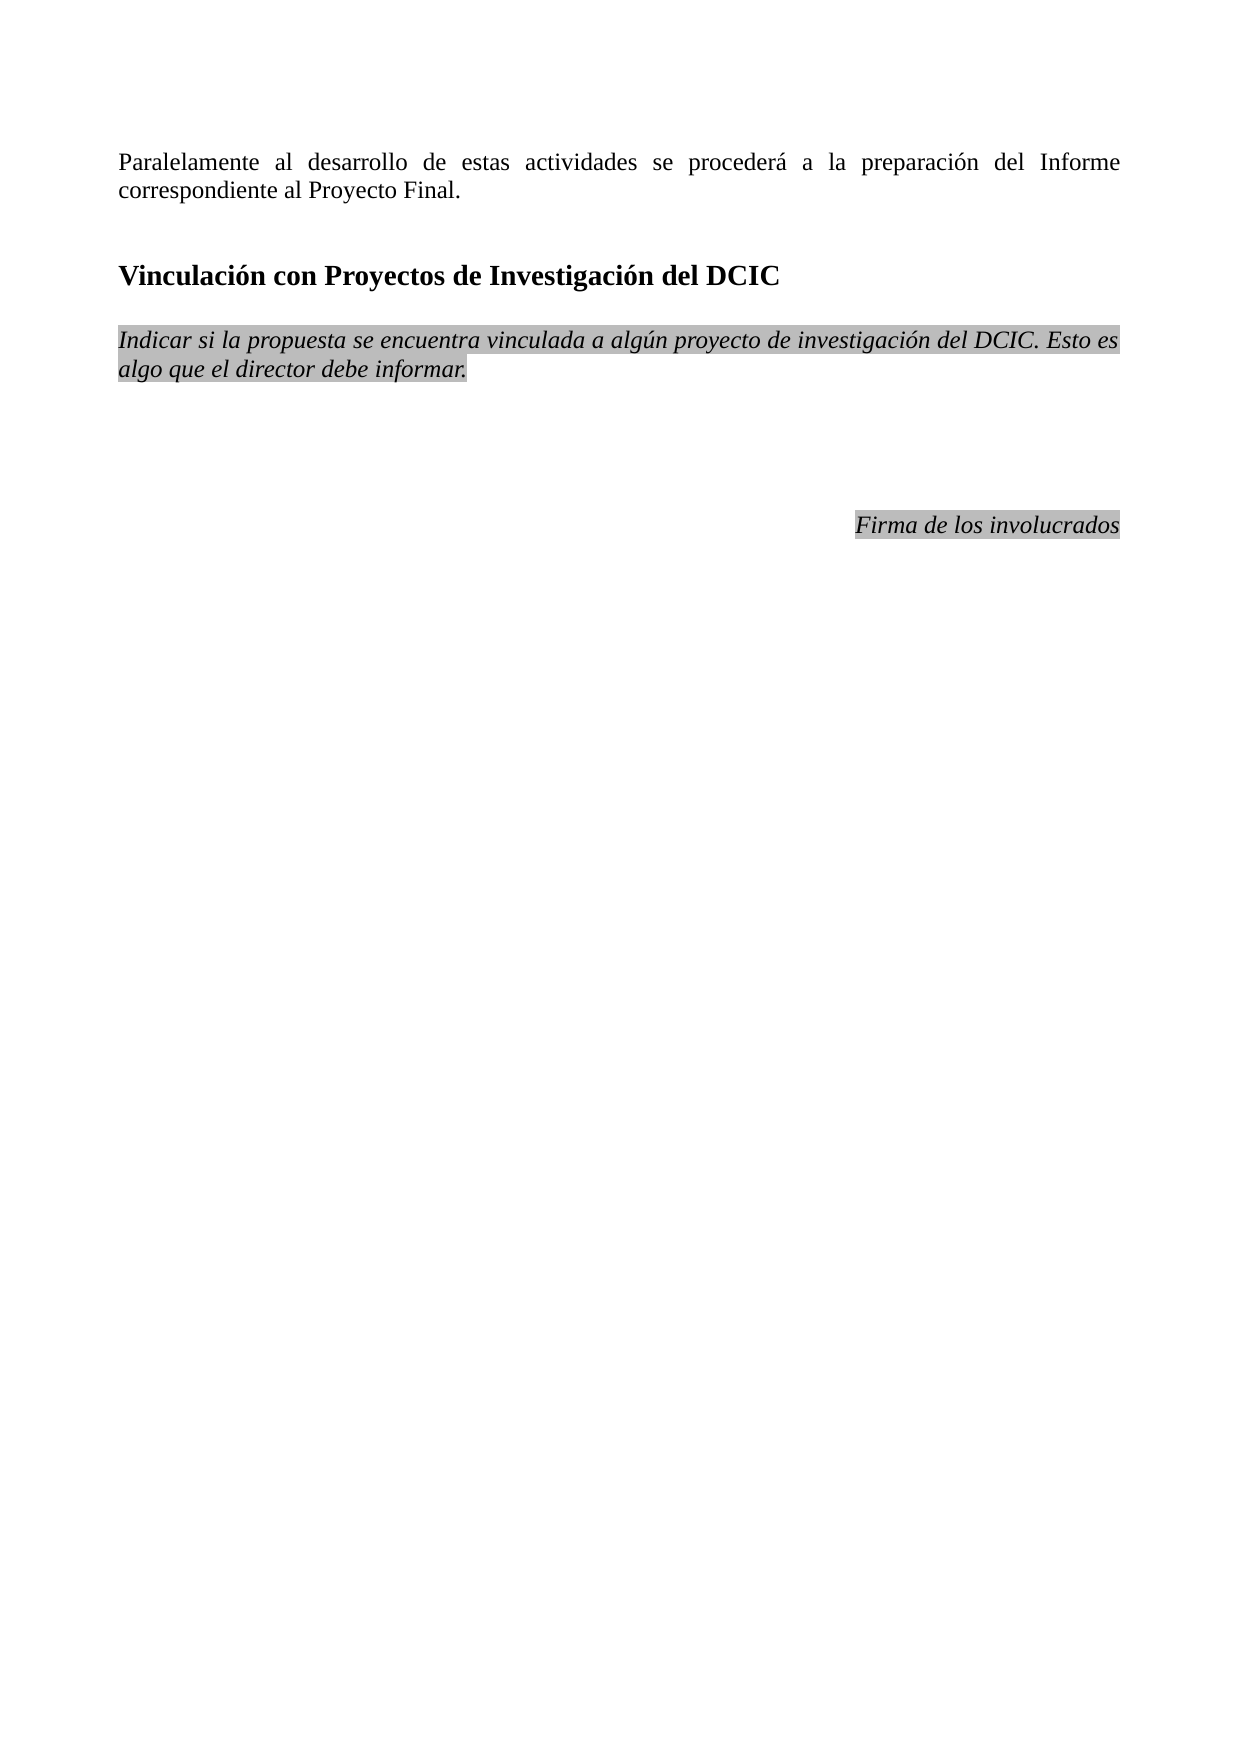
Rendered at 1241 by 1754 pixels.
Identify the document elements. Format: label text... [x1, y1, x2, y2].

text Paralelamente al desarrollo de estas actividades se procederá a la preparación del Informe correspondiente al Proyecto Final. [118, 147, 1122, 204]
text Indicar si la propuesta se encuentra vinculada a algún proyecto de investigación del DCIC. Esto es algo que el director debe informar. [118, 325, 1122, 382]
text Vinculación con Proyectos de Investigación del DCIC [118, 258, 1122, 291]
text Firma de los involucrados [118, 510, 1122, 539]
